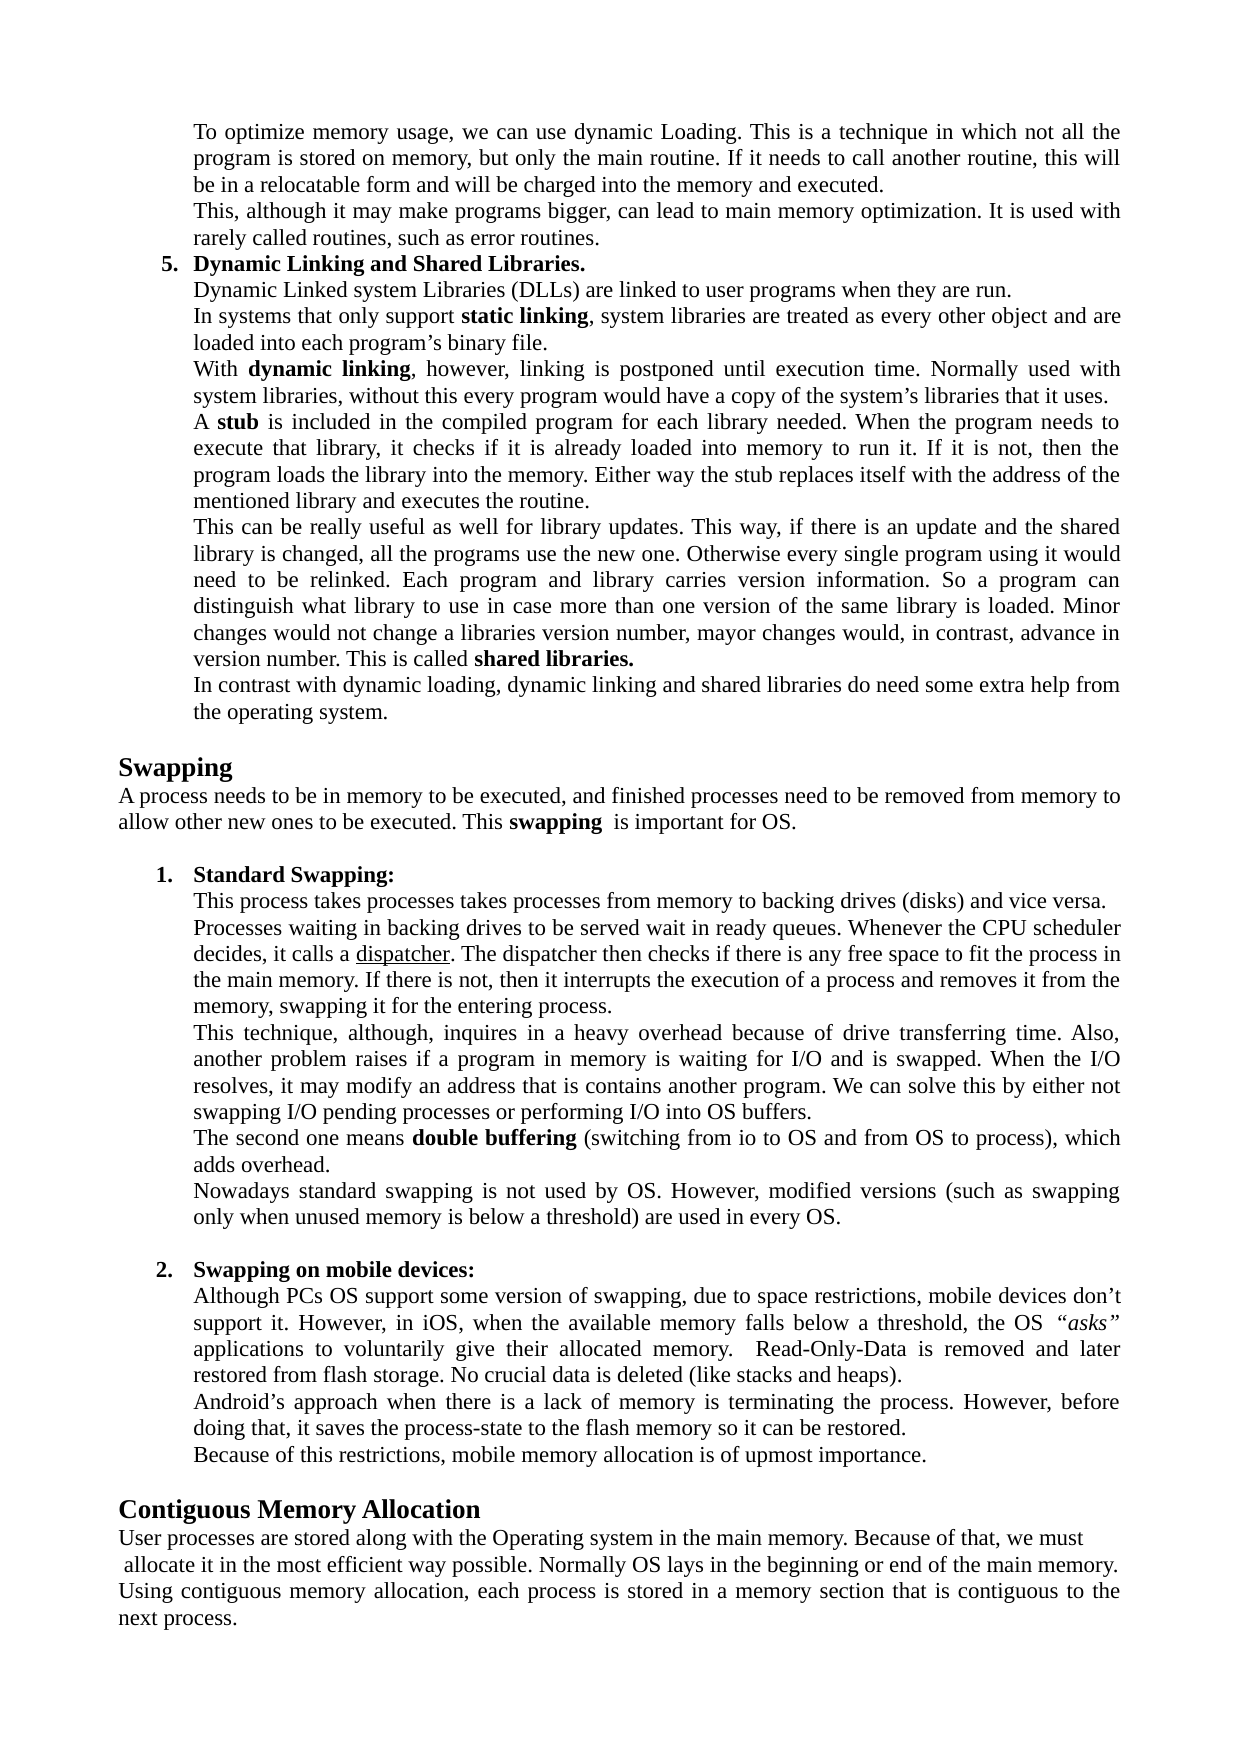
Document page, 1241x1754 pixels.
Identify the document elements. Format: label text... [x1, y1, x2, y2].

list This process takes processes takes processes from memory to backing drives (disks) and vice versa. [156, 887, 1122, 913]
list This can be really useful as well for library updates. This way, if there is an update and the shared library is changed, all the programs use the new one. Otherwise every single program using it would need to be relinked. Each program and library carries version information. So a program can distinguish what library to use in case more than one version of the same library is loaded. Minor changes would not change a libraries version number, mayor changes would, in contrast, advance in version number. This is called shared libraries. [156, 513, 1122, 672]
list Standard Swapping: [156, 861, 1122, 887]
list A stub is included in the compiled program for each library needed. When the program needs to execute that library, it checks if it is already loaded into memory to run it. If it is not, then the program loads the library into the memory. Either way the stub replaces itself with the address of the mentioned library and executes the routine. [156, 408, 1122, 513]
list Nowadays standard swapping is not used by OS. However, modified versions (such as swapping only when unused memory is below a threshold) are used in every OS. [156, 1177, 1122, 1230]
list This technique, although, inquires in a heavy overhead because of drive transferring time. Also, another problem raises if a program in memory is waiting for I/O and is swapped. When the I/O resolves, it may modify an address that is contains another program. We can solve this by either not swapping I/O pending processes or performing I/O into OS buffers. [156, 1019, 1122, 1124]
list This, although it may make programs bigger, can lead to main memory optimization. It is used with rarely called routines, such as error routines. [156, 197, 1122, 250]
list In contrast with dynamic loading, dynamic linking and shared libraries do need some extra help from the operating system. [156, 672, 1122, 724]
list Dynamic Linking and Shared Libraries. [156, 250, 1122, 276]
list The second one means double buffering (switching from io to OS and from OS to process), which adds overhead. [156, 1124, 1122, 1177]
list Swapping on mobile devices: [156, 1256, 1122, 1282]
text allocate it in the most efficient way possible. Normally OS lays in the beginning or end of the main memory. [118, 1551, 1122, 1577]
text Contiguous Memory Allocation [118, 1493, 1122, 1524]
text A process needs to be in memory to be executed, and finished processes need to be removed from memory to allow other new ones to be executed. This swapping is important for OS. [118, 782, 1122, 834]
list Because of this restrictions, mobile memory allocation is of upmost importance. [156, 1441, 1122, 1467]
text User processes are stored along with the Operating system in the main memory. Because of that, we must [118, 1524, 1122, 1551]
list Android’s approach when there is a lack of memory is terminating the process. However, before doing that, it saves the process-state to the flash memory so it can be restored. [156, 1388, 1122, 1441]
list With dynamic linking, however, linking is postponed until execution time. Normally used with system libraries, without this every program would have a copy of the system’s libraries that it uses. [156, 355, 1122, 408]
list Although PCs OS support some version of swapping, due to space restrictions, mobile devices don’t support it. However, in iOS, when the available memory falls below a threshold, the OS “asks” applications to voluntarily give their allocated memory. Read-Only-Data is removed and later restored from flash storage. No crucial data is deleted (like stacks and heaps). [156, 1282, 1122, 1388]
list In systems that only support static linking, system libraries are treated as every other object and are loaded into each program’s binary file. [156, 303, 1122, 355]
text Using contiguous memory allocation, each process is stored in a memory section that is contiguous to the next process. [118, 1577, 1122, 1630]
list Dynamic Linked system Libraries (DLLs) are linked to user programs when they are run. [156, 276, 1122, 303]
text Swapping [118, 751, 1122, 782]
list Processes waiting in backing drives to be served wait in ready queues. Whenever the CPU scheduler decides, it calls a dispatcher. The dispatcher then checks if there is any free space to fit the process in the main memory. If there is not, then it interrupts the execution of a process and removes it from the memory, swapping it for the entering process. [156, 913, 1122, 1019]
list To optimize memory usage, we can use dynamic Loading. This is a technique in which not all the program is stored on memory, but only the main routine. If it needs to call another routine, this will be in a relocatable form and will be charged into the memory and executed. [156, 118, 1122, 197]
